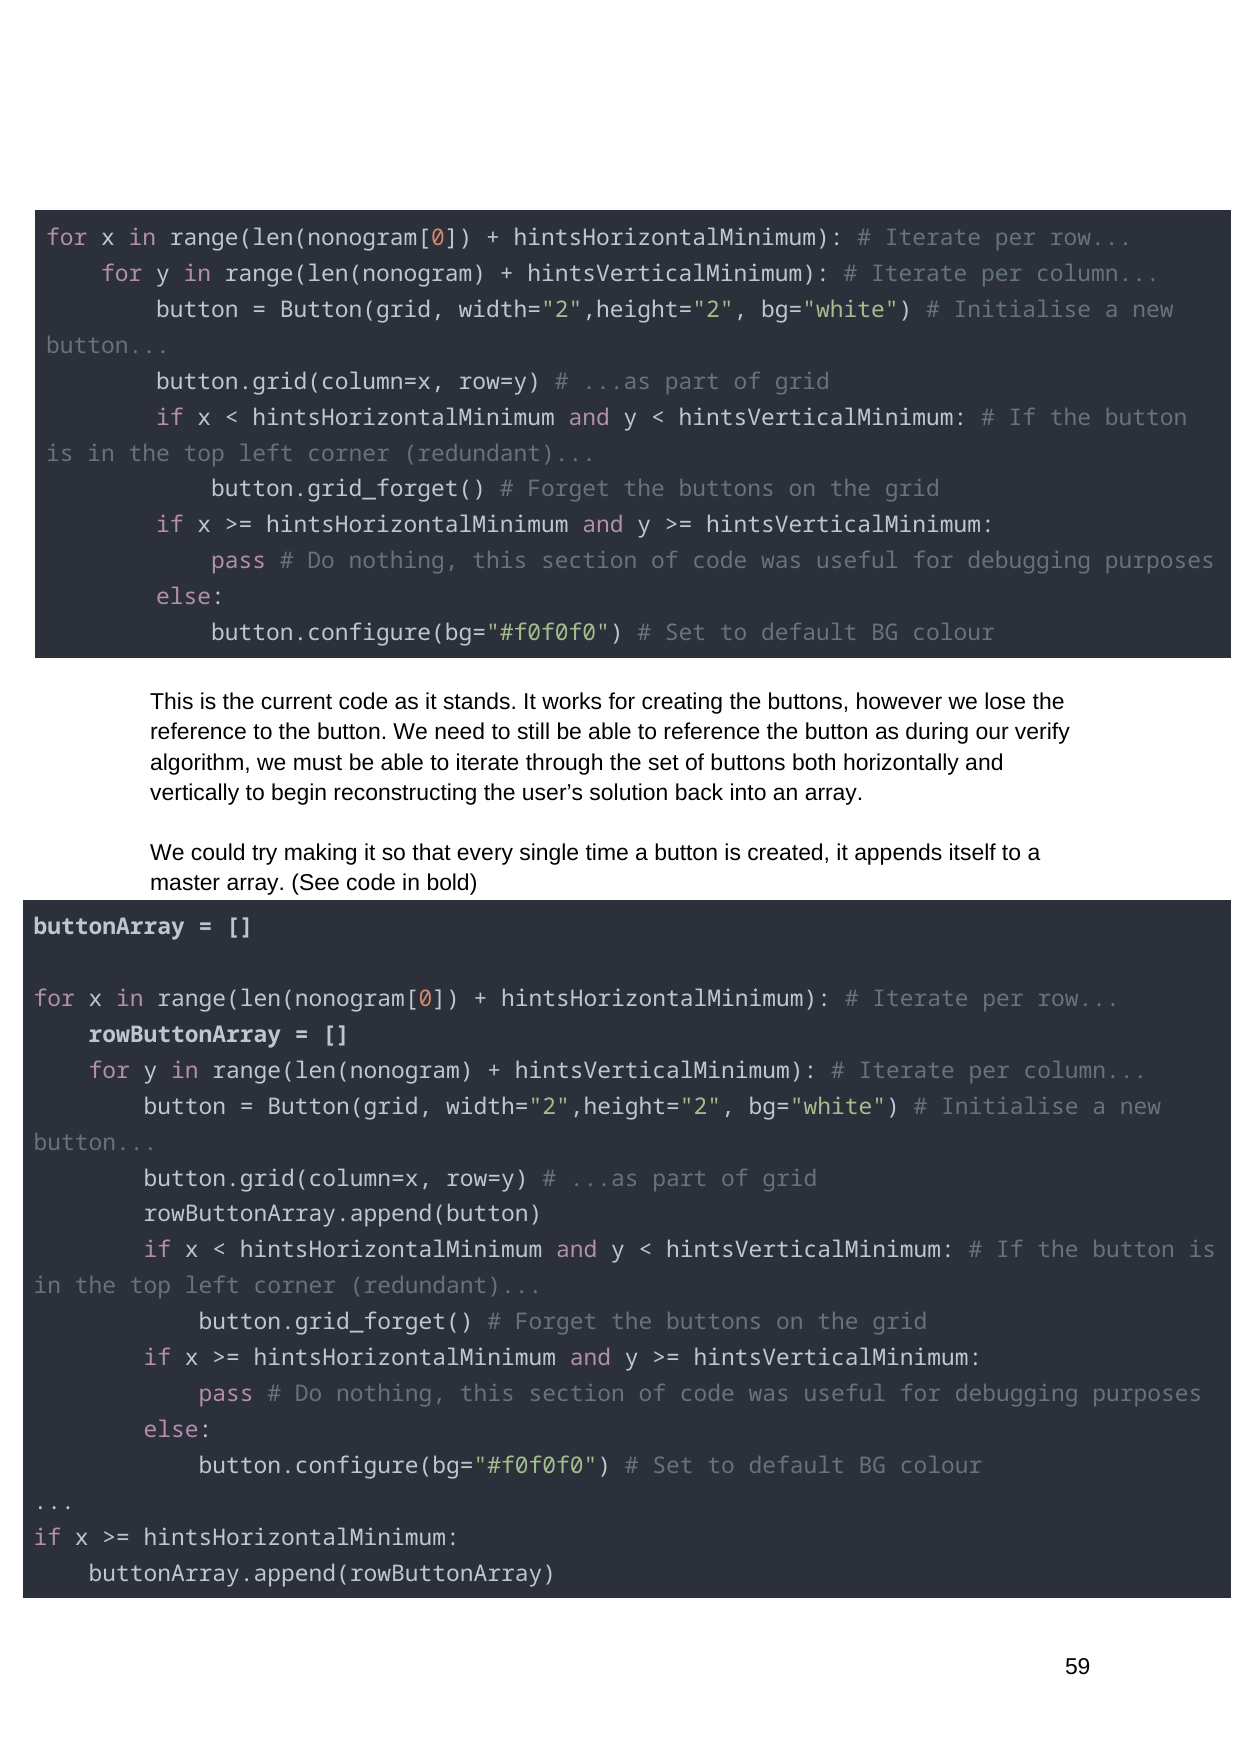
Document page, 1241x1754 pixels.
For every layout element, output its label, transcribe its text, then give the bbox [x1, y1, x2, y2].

table_header buttonArray = [] for x in range(len(nonogram[0]) + hintsHorizontalMinimum): # Iterate per row... rowButtonArray = [] for y in range(len(nonogram) + hintsVerticalMinimum): # Iterate per column... button = Button(grid, width="2",height="2", bg="white") # Initialise a new button... button.grid(column=x, row=y) # ...as part of grid rowButtonArray.append(button) if x < hintsHorizontalMinimum and y < hintsVerticalMinimum: # If the button is in the top left corner (redundant)... button.grid_forget() # Forget the buttons on the grid if x >= hintsHorizontalMinimum and y >= hintsVerticalMinimum: pass # Do nothing, this section of code was useful for debugging purposes else: button.configure(bg="#f0f0f0") # Set to default BG colour ... if x >= hintsHorizontalMinimum: buttonArray.append(rowButtonArray) [23, 900, 1231, 1598]
text We could try making it so that every single time a button is created, it appends itself to a master array. (See code in bold) [150, 839, 1090, 896]
text This is the current code as it stands. It works for creating the buttons, however we lose the reference to the button. We need to still be able to reference the button as during our verify algorithm, we must be able to iterate through the set of buttons both horizontally and vertically to begin reconstructing the user’s solution back into an array. [150, 688, 1090, 805]
table_header for x in range(len(nonogram[0]) + hintsHorizontalMinimum): # Iterate per row... for y in range(len(nonogram) + hintsVerticalMinimum): # Iterate per column... button = Button(grid, width="2",height="2", bg="white") # Initialise a new button... button.grid(column=x, row=y) # ...as part of grid if x < hintsHorizontalMinimum and y < hintsVerticalMinimum: # If the button is in the top left corner (redundant)... button.grid_forget() # Forget the buttons on the grid if x >= hintsHorizontalMinimum and y >= hintsVerticalMinimum: pass # Do nothing, this section of code was useful for debugging purposes else: button.configure(bg="#f0f0f0") # Set to default BG colour [35, 210, 1231, 658]
